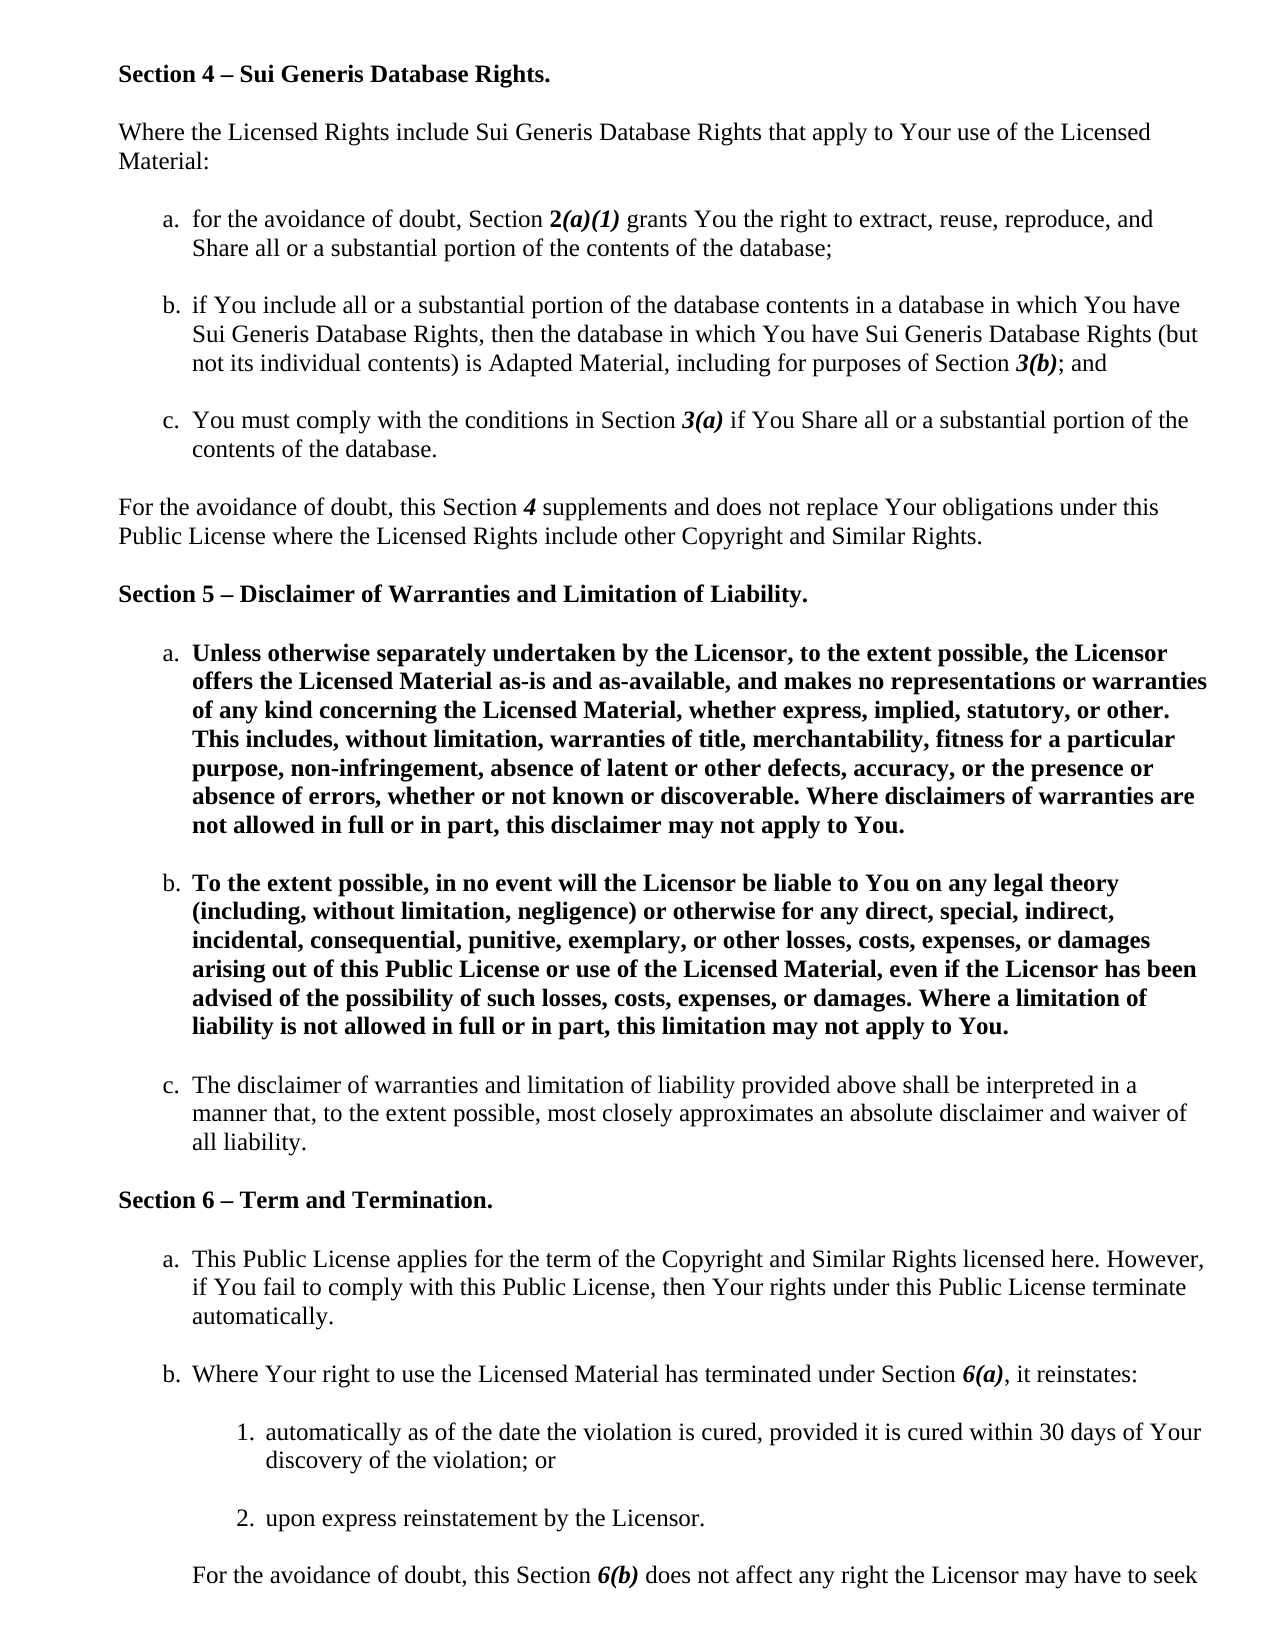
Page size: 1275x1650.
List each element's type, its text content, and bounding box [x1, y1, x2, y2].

text Section 6 – Term and Termination. [118, 1185, 1216, 1214]
list Unless otherwise separately undertaken by the Licensor, to the extent possible, the Licensor offers the Licensed Material as-is and as-available, and makes no representations or warranties of any kind concerning the Licensed Material, whether express, implied, statutory, or other. This includes, without limitation, warranties of title, merchantability, fitness for a particular purpose, non-infringement, absence of latent or other defects, accuracy, or the presence or absence of errors, whether or not known or discoverable. Where disclaimers of warranties are not allowed in full or in part, this disclaimer may not apply to You. [162, 638, 1216, 839]
list To the extent possible, in no event will the Licensor be liable to You on any legal theory (including, without limitation, negligence) or otherwise for any direct, special, indirect, incidental, consequential, punitive, exemplary, or other losses, costs, expenses, or damages arising out of this Public License or use of the Licensed Material, even if the Licensor has been advised of the possibility of such losses, costs, expenses, or damages. Where a limitation of liability is not allowed in full or in part, this limitation may not apply to You. [162, 868, 1216, 1040]
text Where the Licensed Rights include Sui Generis Database Rights that apply to Your use of the Licensed Material: [118, 117, 1216, 175]
text Section 4 – Sui Generis Database Rights. [118, 59, 1216, 88]
list The disclaimer of warranties and limitation of liability provided above shall be interpreted in a manner that, to the extent possible, most closely approximates an absolute disclaimer and waiver of all liability. [162, 1070, 1216, 1156]
text For the avoidance of doubt, this Section 4 supplements and does not replace Your obligations under this Public License where the Licensed Rights include other Copyright and Similar Rights. [118, 492, 1216, 550]
list if You include all or a substantial portion of the database contents in a database in which You have Sui Generis Database Rights, then the database in which You have Sui Generis Database Rights (but not its individual contents) is Adapted Material, including for purposes of Section 3(b); and [162, 291, 1216, 377]
list For the avoidance of doubt, this Section 6(b) does not affect any right the Licensor may have to seek [162, 1561, 1216, 1589]
list This Public License applies for the term of the Copyright and Similar Rights licensed here. However, if You fail to comply with this Public License, then Your rights under this Public License terminate automatically. [162, 1244, 1216, 1330]
list Where Your right to use the Licensed Material has terminated under Section 6(a), it reinstates: [162, 1359, 1216, 1387]
list upon express reinstatement by the Licensor. [236, 1503, 1216, 1532]
list for the avoidance of doubt, Section 2(a)(1) grants You the right to extract, reuse, reproduce, and Share all or a substantial portion of the contents of the database; [162, 204, 1216, 262]
text Section 5 – Disclaimer of Warranties and Limitation of Liability. [118, 579, 1216, 608]
list automatically as of the date the violation is cured, provided it is cured within 30 days of Your discovery of the violation; or [236, 1417, 1216, 1474]
list You must comply with the conditions in Section 3(a) if You Share all or a substantial portion of the contents of the database. [162, 406, 1216, 463]
